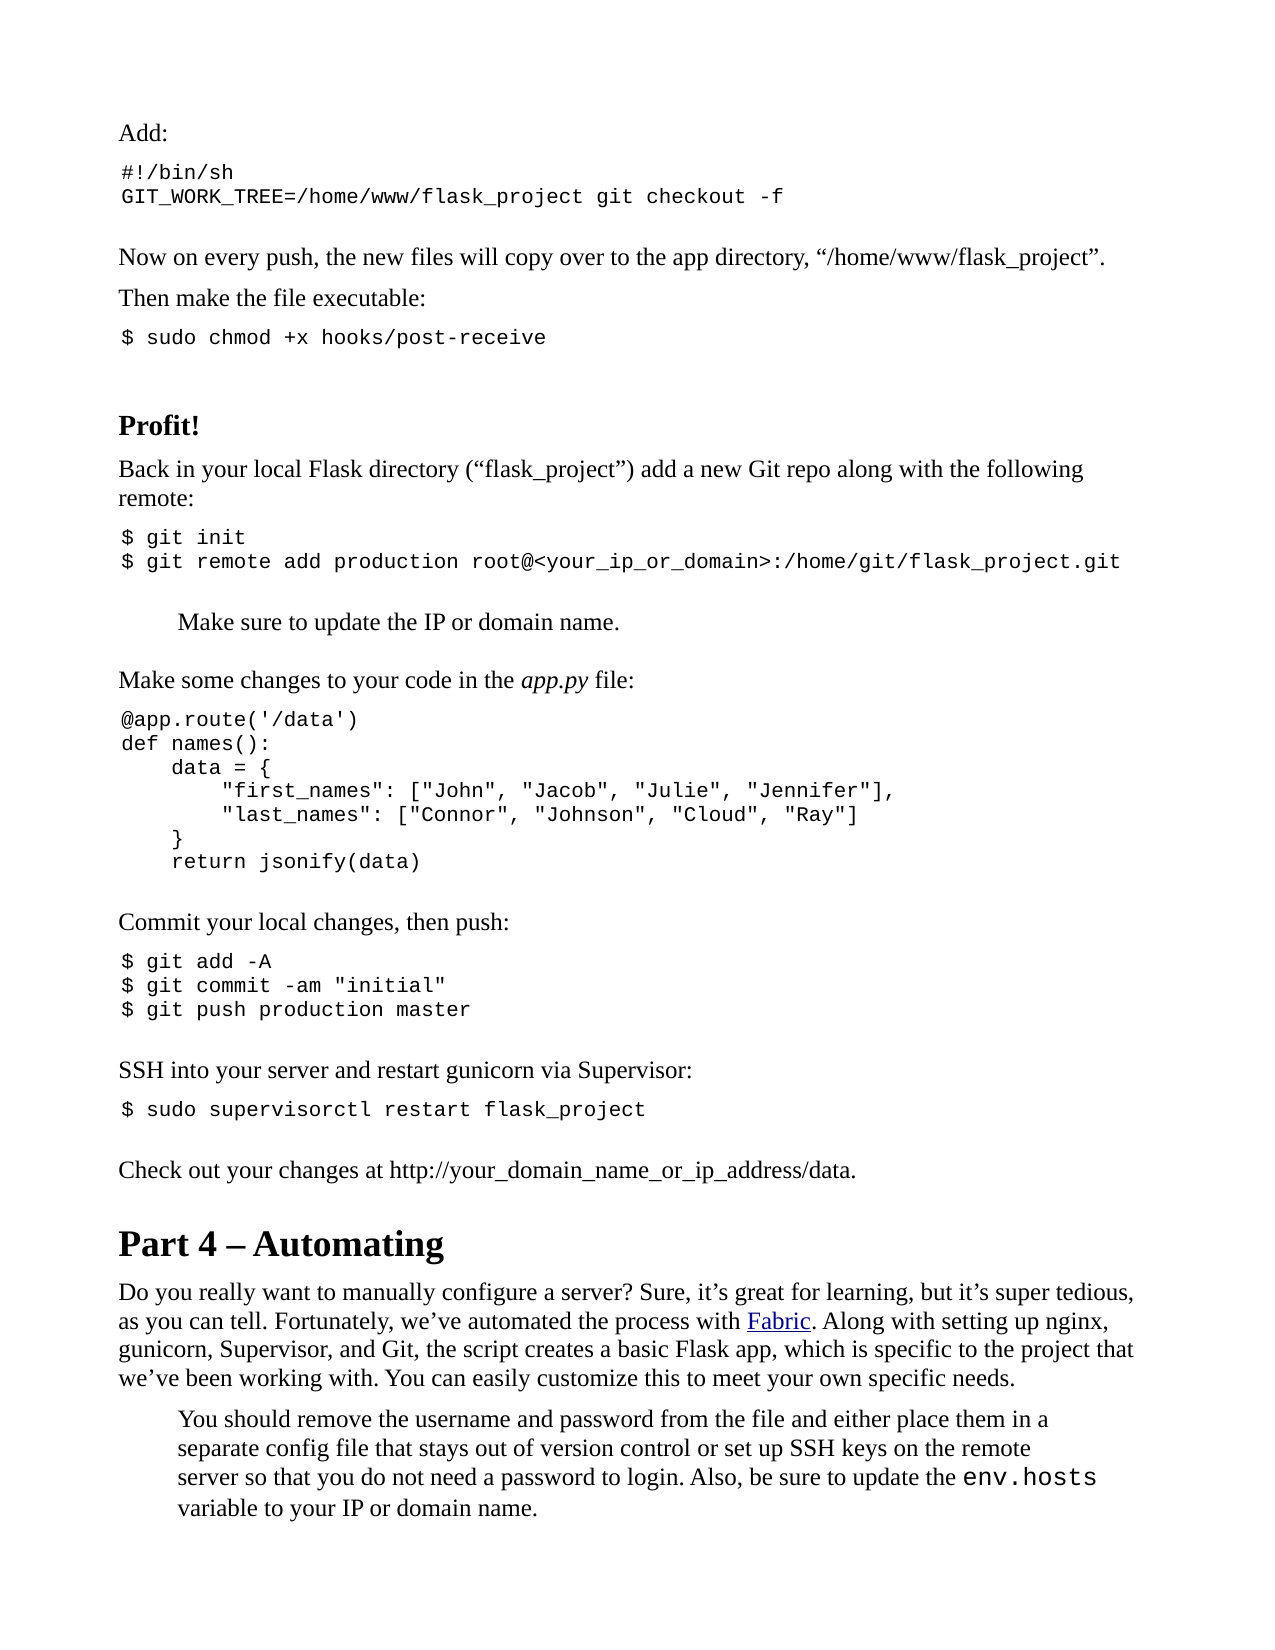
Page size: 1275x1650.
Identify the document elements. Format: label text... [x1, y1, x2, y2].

text Do you really want to manually configure a server? Sure, it’s great for learning, but it’s super tedious, as you can tell. Fortunately, we’ve automated the process with Fabric. Along with setting up nginx, gunicorn, Supervisor, and Git, the script creates a basic Flask app, which is specific to the project that we’ve been working with. You can easily customize this to meet your own specific needs. [118, 1277, 1157, 1392]
text You should remove the username and password from the file and either place them in a separate config file that stays out of version control or set up SSH keys on the remote server so that you do not need a password to login. Also, be sure to update the env.hosts variable to your IP or domain name. [177, 1404, 1098, 1522]
text SSH into your server and restart gunicorn via Supervisor: [118, 1055, 1157, 1084]
text Add: [118, 118, 1157, 147]
text Commit your local changes, then push: [118, 907, 1157, 936]
table_header $ sudo chmod +x hooks/post-receive [118, 325, 559, 383]
text Make some changes to your code in the app.py file: [118, 665, 1157, 694]
table_header #!/bin/sh GIT_WORK_TREE=/home/www/flask_project git checkout -f [118, 159, 798, 242]
text Then make the file executable: [118, 283, 1157, 312]
text Back in your local Flask directory (“flask_project”) add a new Git repo along with the following remote: [118, 454, 1157, 512]
table_header $ git init $ git remote add production root@<your_ip_or_domain>:/home/git/flask_project.git [118, 525, 1136, 607]
table_header $ git add -A $ git commit -am "initial" $ git push production master [118, 949, 484, 1055]
text Check out your changes at http://your_domain_name_or_ip_address/data. [118, 1155, 1157, 1184]
table_header @app.route('/data') def names(): data = { "first_names": ["John", "Jacob", "Julie", "Jennifer"], "last_names": ["Connor", "Johnson", "Cloud", "Ray"] } return jsonify(data) [118, 707, 908, 907]
table_header $ sudo supervisorctl restart flask_project [118, 1096, 660, 1155]
text Make sure to update the IP or domain name. [177, 607, 1098, 636]
subtitle Profit! [118, 408, 1157, 442]
text Now on every push, the new files will copy over to the app directory, “/home/www/flask_project”. [118, 242, 1157, 271]
subtitle Part 4 – Automating [118, 1221, 1157, 1264]
